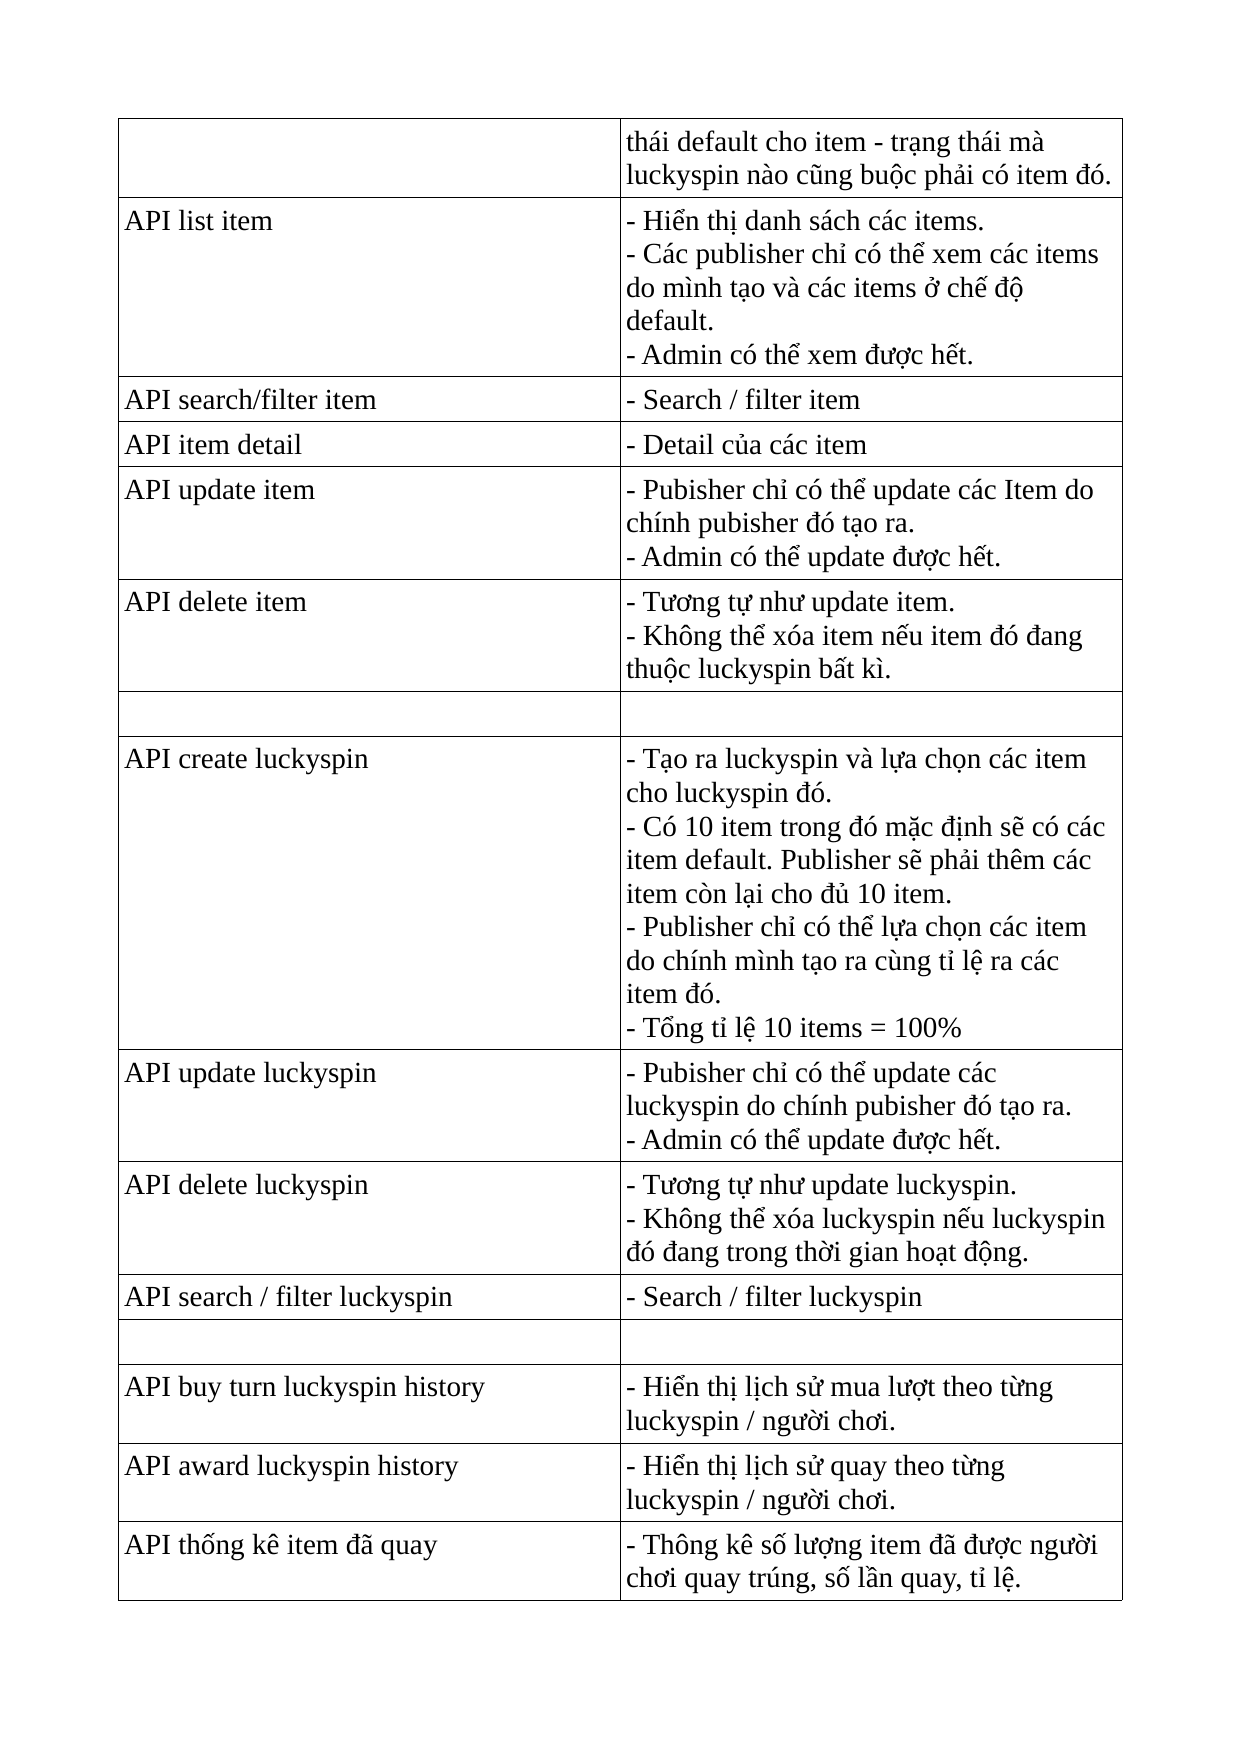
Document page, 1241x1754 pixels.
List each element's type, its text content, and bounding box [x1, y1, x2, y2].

table_cell API search/filter item [119, 377, 620, 421]
table_cell - Tương tự như update luckyspin. - Không thể xóa luckyspin nếu luckyspin đó đang trong thời gian hoạt động. [621, 1162, 1122, 1273]
table_cell [621, 692, 1122, 736]
table_cell API delete item [119, 580, 620, 691]
table_cell - Pubisher chỉ có thể update các Item do chính pubisher đó tạo ra. - Admin có thể update được hết. [621, 467, 1122, 578]
table_cell API update luckyspin [119, 1050, 620, 1161]
table_cell [621, 1320, 1122, 1364]
table_cell API list item [119, 198, 620, 376]
table_cell API award luckyspin history [119, 1444, 620, 1521]
table_cell API thống kê item đã quay [119, 1522, 620, 1600]
table_cell - Tạo ra luckyspin và lựa chọn các item cho luckyspin đó. - Có 10 item trong đó mặc định sẽ có các item default. Publisher sẽ phải thêm các item còn lại cho đủ 10 item. - Publisher chỉ có thể lựa chọn các item do chính mình tạo ra cùng tỉ lệ ra các item đó. - Tổng tỉ lệ 10 items = 100% [621, 737, 1122, 1049]
table_cell - Search / filter item [621, 377, 1122, 421]
table_cell - Hiển thị danh sách các items. - Các publisher chỉ có thể xem các items do mình tạo và các items ở chế độ default. - Admin có thể xem được hết. [621, 198, 1122, 376]
table_cell [119, 119, 620, 197]
table_cell - Search / filter luckyspin [621, 1275, 1122, 1319]
table_cell [119, 692, 620, 736]
table_cell - Tương tự như update item. - Không thể xóa item nếu item đó đang thuộc luckyspin bất kì. [621, 580, 1122, 691]
table_cell [119, 1320, 620, 1364]
table_cell API buy turn luckyspin history [119, 1365, 620, 1442]
table_cell - Detail của các item [621, 422, 1122, 466]
table_cell - Thông kê số lượng item đã được người chơi quay trúng, số lần quay, tỉ lệ. [621, 1522, 1122, 1600]
table_cell API search / filter luckyspin [119, 1275, 620, 1319]
table_cell - Pubisher chỉ có thể update các luckyspin do chính pubisher đó tạo ra. - Admin có thể update được hết. [621, 1050, 1122, 1161]
table_cell API update item [119, 467, 620, 578]
table_cell - Hiển thị lịch sử quay theo từng luckyspin / người chơi. [621, 1444, 1122, 1521]
table_cell API create luckyspin [119, 737, 620, 1049]
table_cell thái default cho item - trạng thái mà luckyspin nào cũng buộc phải có item đó. [621, 119, 1122, 197]
table_cell API item detail [119, 422, 620, 466]
table_cell - Hiển thị lịch sử mua lượt theo từng luckyspin / người chơi. [621, 1365, 1122, 1442]
table_cell API delete luckyspin [119, 1162, 620, 1273]
